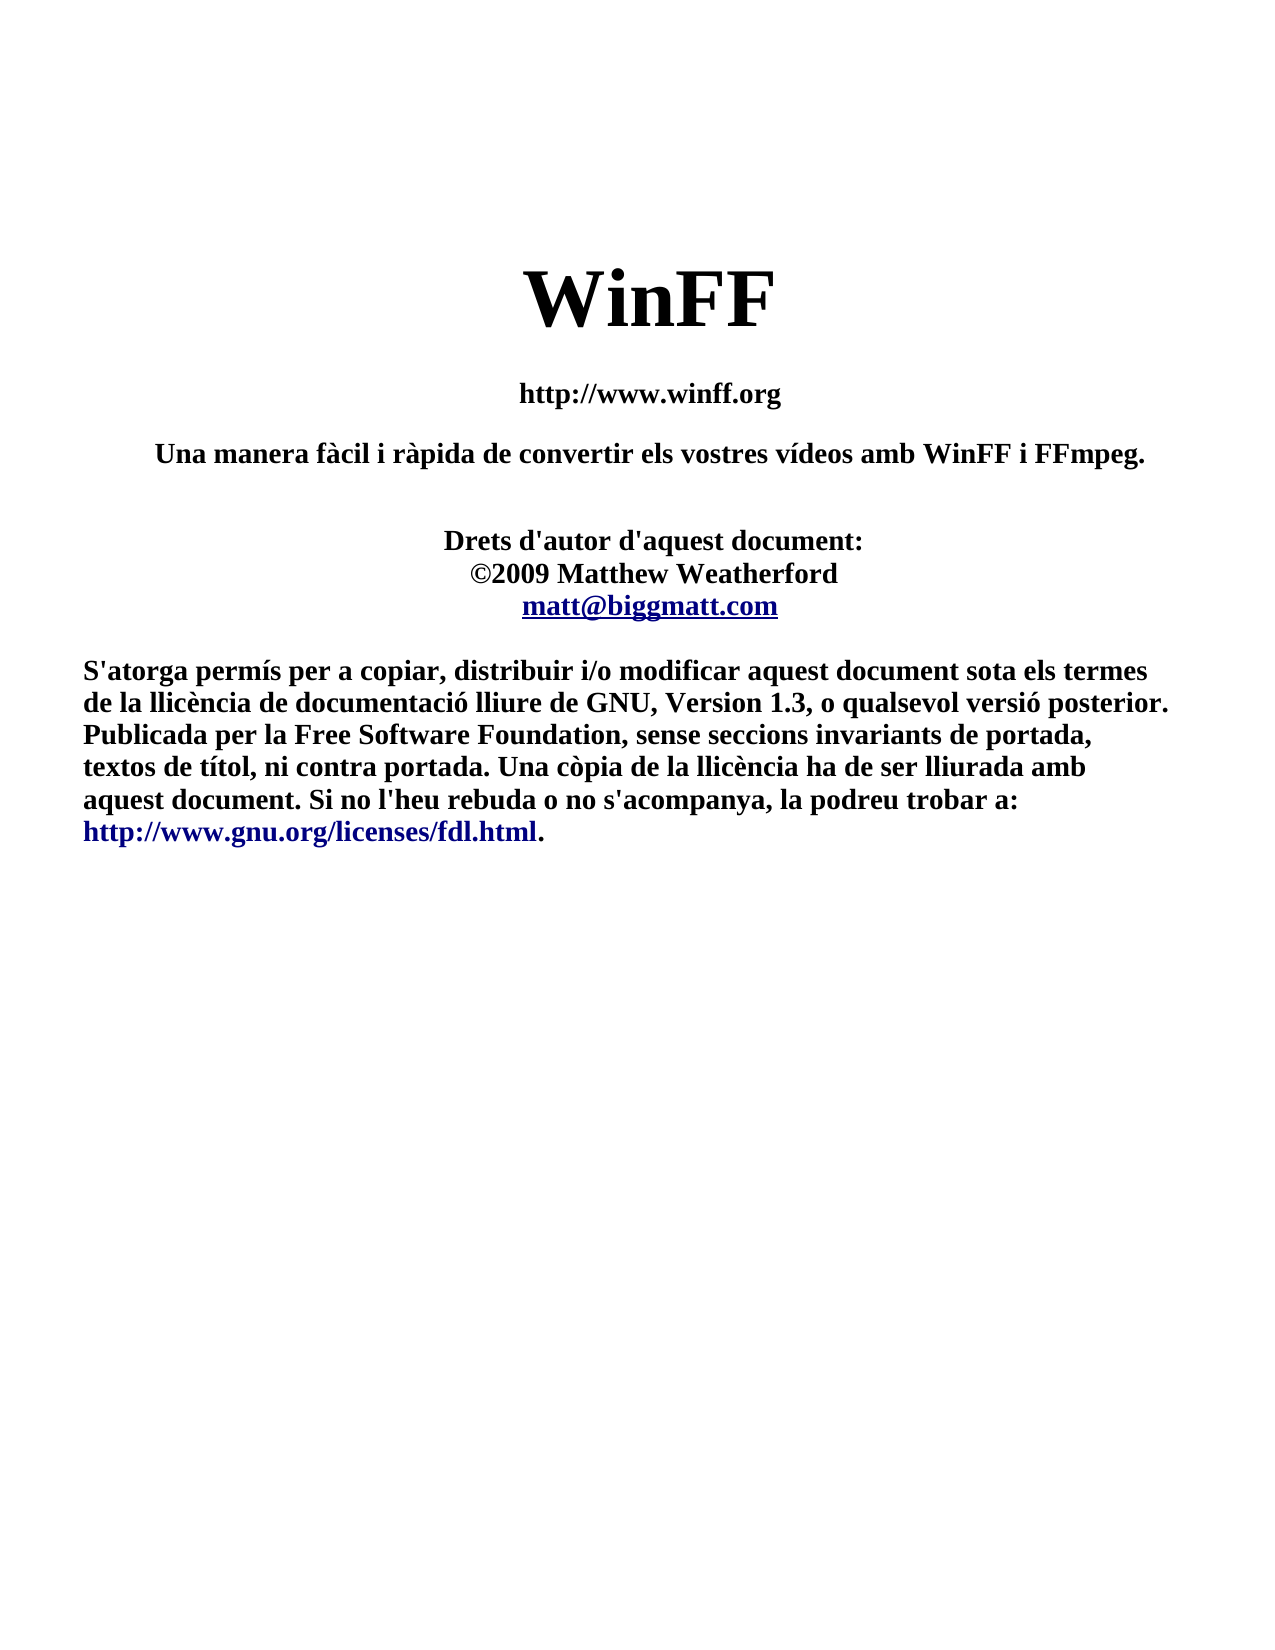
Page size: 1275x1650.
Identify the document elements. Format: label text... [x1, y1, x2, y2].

text textos de títol, ni contra portada. Una còpia de la llicència ha de ser lliurada amb [83, 751, 1217, 783]
text Una manera fàcil i ràpida de convertir els vostres vídeos amb WinFF i FFmpeg. [83, 437, 1217, 469]
text http://www.gnu.org/licenses/fdl.html. [83, 815, 1217, 848]
text Publicada per la Free Software Foundation, sense seccions invariants de portada, [83, 718, 1217, 751]
text de la llicència de documentació lliure de GNU, Version 1.3, o qualsevol versió posterior. [83, 686, 1217, 718]
text WinFF http://www.winff.org [83, 252, 1217, 409]
text S'atorga permís per a copiar, distribuir i/o modificar aquest document sota els termes [83, 654, 1217, 686]
text Drets d'autor d'aquest document: ©2009 Matthew Weatherford matt@biggmatt.com [83, 525, 1217, 654]
text aquest document. Si no l'heu rebuda o no s'acompanya, la podreu trobar a: [83, 783, 1217, 815]
